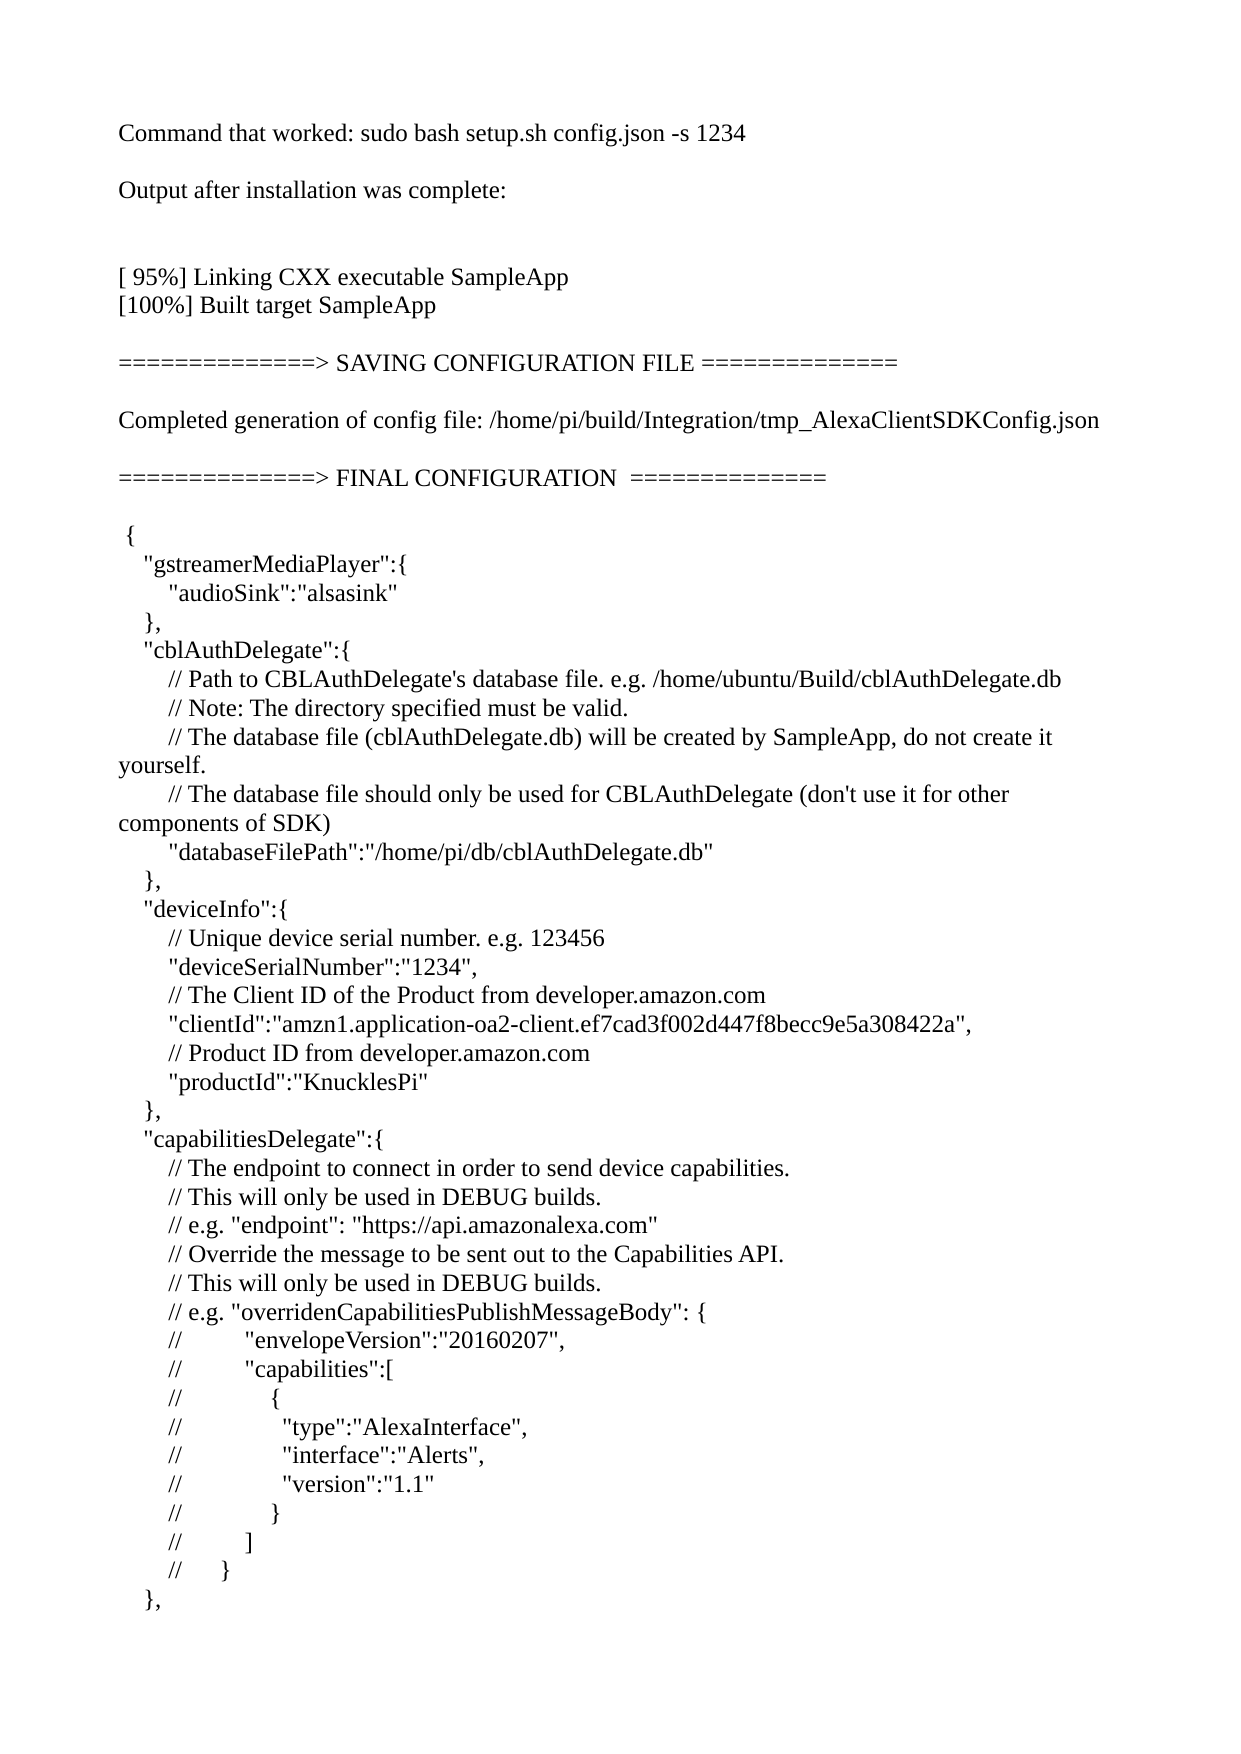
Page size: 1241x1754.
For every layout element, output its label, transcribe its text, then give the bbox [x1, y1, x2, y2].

text Output after installation was complete: [118, 176, 1122, 204]
text { [118, 521, 1122, 549]
text // "envelopeVersion":"20160207", [118, 1326, 1122, 1354]
text // Product ID from developer.amazon.com [118, 1038, 1122, 1067]
text ==============> SAVING CONFIGURATION FILE ============== [118, 348, 1122, 377]
text [100%] Built target SampleApp [118, 291, 1122, 319]
text Completed generation of config file: /home/pi/build/Integration/tmp_AlexaClientSDKConfig.json [118, 406, 1122, 434]
text // { [118, 1383, 1122, 1412]
text // Path to CBLAuthDelegate's database file. e.g. /home/ubuntu/Build/cblAuthDelegate.db [118, 664, 1122, 693]
text // "version":"1.1" [118, 1469, 1122, 1498]
text }, [118, 1096, 1122, 1124]
text // "capabilities":[ [118, 1354, 1122, 1383]
text }, [118, 607, 1122, 636]
text "deviceInfo":{ [118, 894, 1122, 923]
text }, [118, 1584, 1122, 1613]
text // The database file (cblAuthDelegate.db) will be created by SampleApp, do not create it yourself. [118, 722, 1122, 779]
text // e.g. "overridenCapabilitiesPublishMessageBody": { [118, 1297, 1122, 1326]
text Command that worked: sudo bash setup.sh config.json -s 1234 [118, 118, 1122, 147]
text // } [118, 1498, 1122, 1527]
text // This will only be used in DEBUG builds. [118, 1268, 1122, 1297]
text "clientId":"amzn1.application-oa2-client.ef7cad3f002d447f8becc9e5a308422a", [118, 1009, 1122, 1038]
text // "interface":"Alerts", [118, 1441, 1122, 1469]
text "databaseFilePath":"/home/pi/db/cblAuthDelegate.db" [118, 837, 1122, 866]
text // "type":"AlexaInterface", [118, 1412, 1122, 1441]
text // Note: The directory specified must be valid. [118, 693, 1122, 722]
text "audioSink":"alsasink" [118, 578, 1122, 607]
text // This will only be used in DEBUG builds. [118, 1182, 1122, 1211]
text // The Client ID of the Product from developer.amazon.com [118, 981, 1122, 1009]
text // Unique device serial number. e.g. 123456 [118, 923, 1122, 952]
text // The endpoint to connect in order to send device capabilities. [118, 1153, 1122, 1182]
text // ] [118, 1527, 1122, 1556]
text // Override the message to be sent out to the Capabilities API. [118, 1239, 1122, 1268]
text "deviceSerialNumber":"1234", [118, 952, 1122, 981]
text }, [118, 866, 1122, 894]
text "productId":"KnucklesPi" [118, 1067, 1122, 1096]
text ==============> FINAL CONFIGURATION ============== [118, 463, 1122, 492]
text "capabilitiesDelegate":{ [118, 1124, 1122, 1153]
text "cblAuthDelegate":{ [118, 636, 1122, 664]
text [ 95%] Linking CXX executable SampleApp [118, 262, 1122, 291]
text // e.g. "endpoint": "https://api.amazonalexa.com" [118, 1211, 1122, 1239]
text // } [118, 1556, 1122, 1584]
text "gstreamerMediaPlayer":{ [118, 549, 1122, 578]
text // The database file should only be used for CBLAuthDelegate (don't use it for other components of SDK) [118, 779, 1122, 837]
